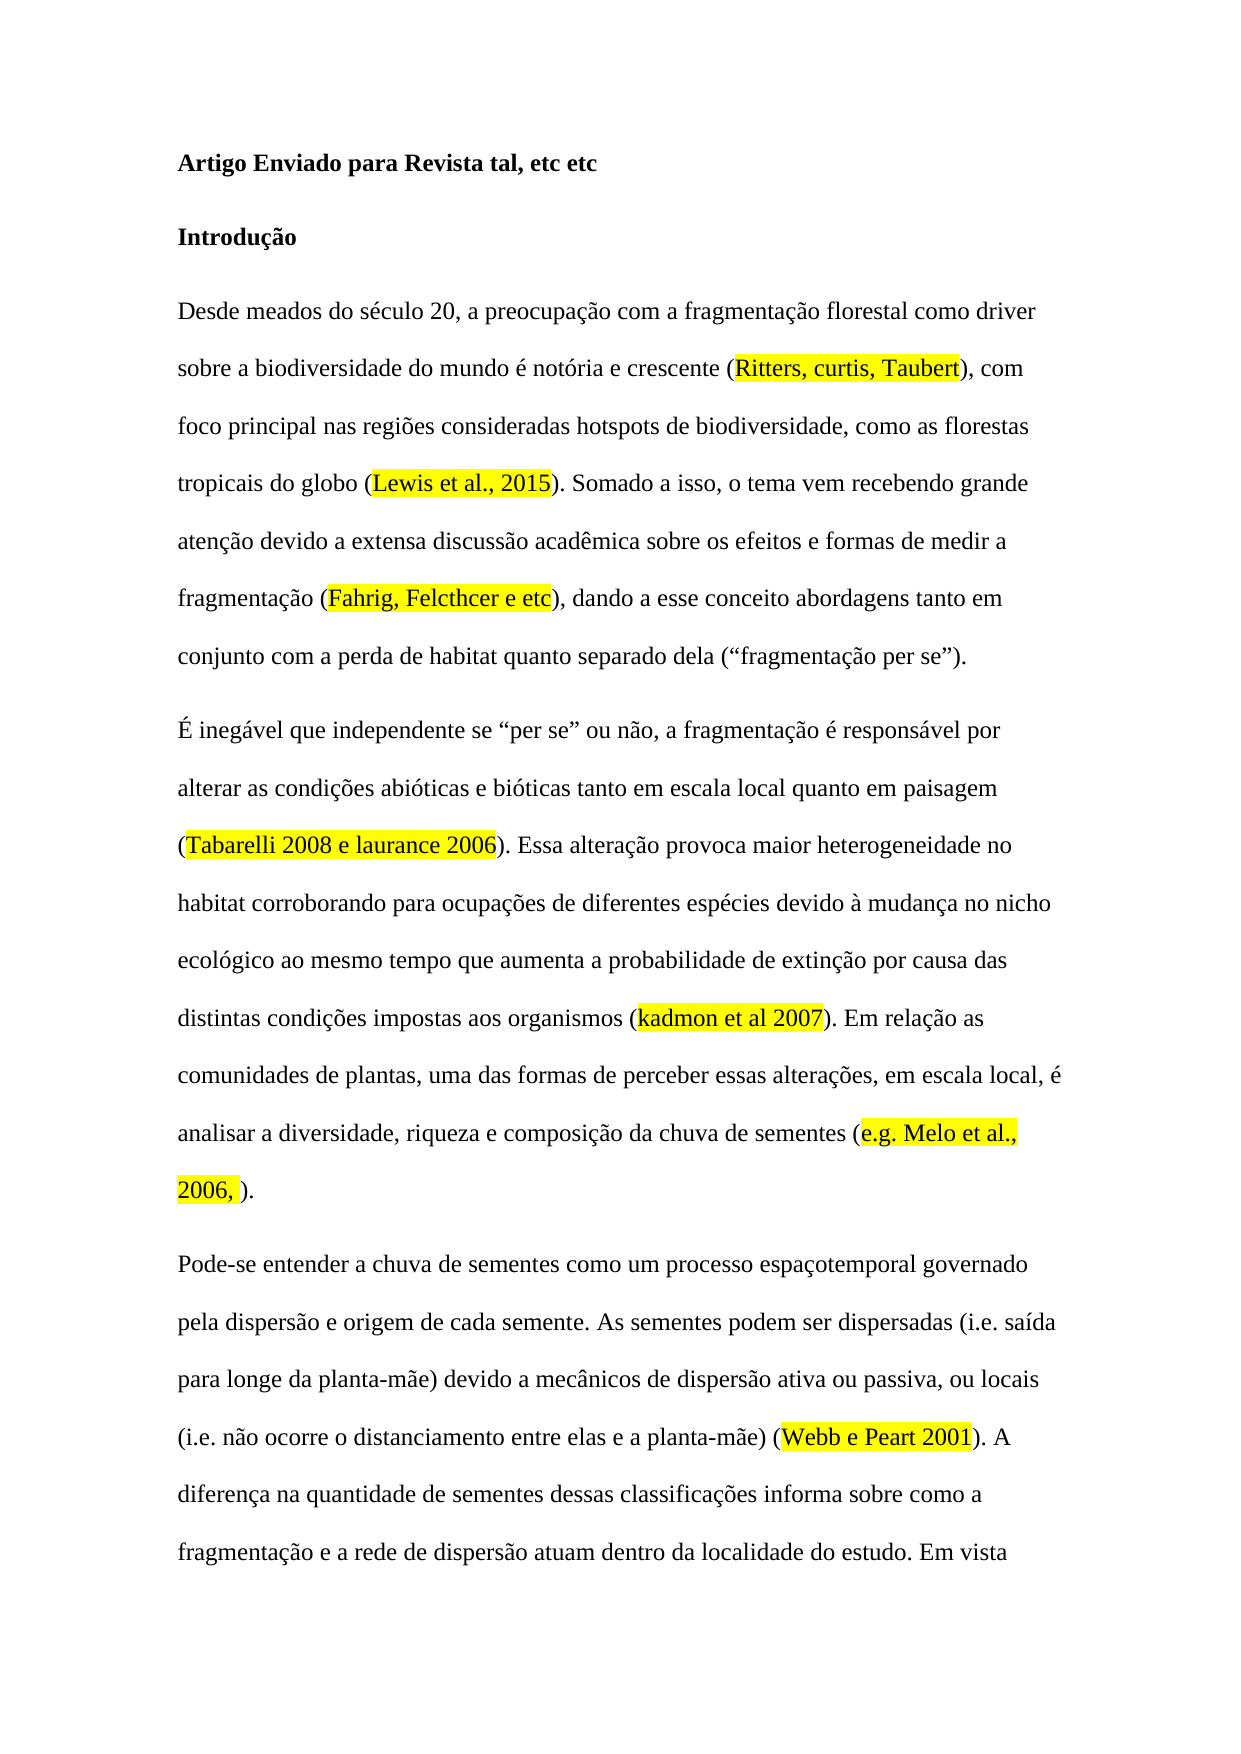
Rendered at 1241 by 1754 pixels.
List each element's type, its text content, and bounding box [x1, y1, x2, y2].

text Artigo Enviado para Revista tal, etc etc [177, 148, 1063, 176]
text Introdução [177, 222, 1063, 251]
text Desde meados do século 20, a preocupação com a fragmentação florestal como driver sobre a biodiversidade do mundo é notória e crescente (Ritters, curtis, Taubert), com foco principal nas regiões consideradas hotspots de biodiversidade, como as florestas tropicais do globo (Lewis et al., 2015). Somado a isso, o tema vem recebendo grande atenção devido a extensa discussão acadêmica sobre os efeitos e formas de medir a fragmentação (Fahrig, Felcthcer e etc), dando a esse conceito abordagens tanto em conjunto com a perda de habitat quanto separado dela (“fragmentação per se”). [177, 296, 1063, 670]
text Pode-se entender a chuva de sementes como um processo espaçotemporal governado pela dispersão e origem de cada semente. As sementes podem ser dispersadas (i.e. saída para longe da planta-mãe) devido a mecânicos de dispersão ativa ou passiva, ou locais (i.e. não ocorre o distanciamento entre elas e a planta-mãe) (Webb e Peart 2001). A diferença na quantidade de sementes dessas classificações informa sobre como a fragmentação e a rede de dispersão atuam dentro da localidade do estudo. Em vista [177, 1249, 1063, 1566]
text É inegável que independente se “per se” ou não, a fragmentação é responsável por alterar as condições abióticas e bióticas tanto em escala local quanto em paisagem (Tabarelli 2008 e laurance 2006). Essa alteração provoca maior heterogeneidade no habitat corroborando para ocupações de diferentes espécies devido à mudança no nicho ecológico ao mesmo tempo que aumenta a probabilidade de extinção por causa das distintas condições impostas aos organismos (kadmon et al 2007). Em relação as comunidades de plantas, uma das formas de perceber essas alterações, em escala local, é analisar a diversidade, riqueza e composição da chuva de sementes (e.g. Melo et al., 2006, ). [177, 715, 1063, 1204]
